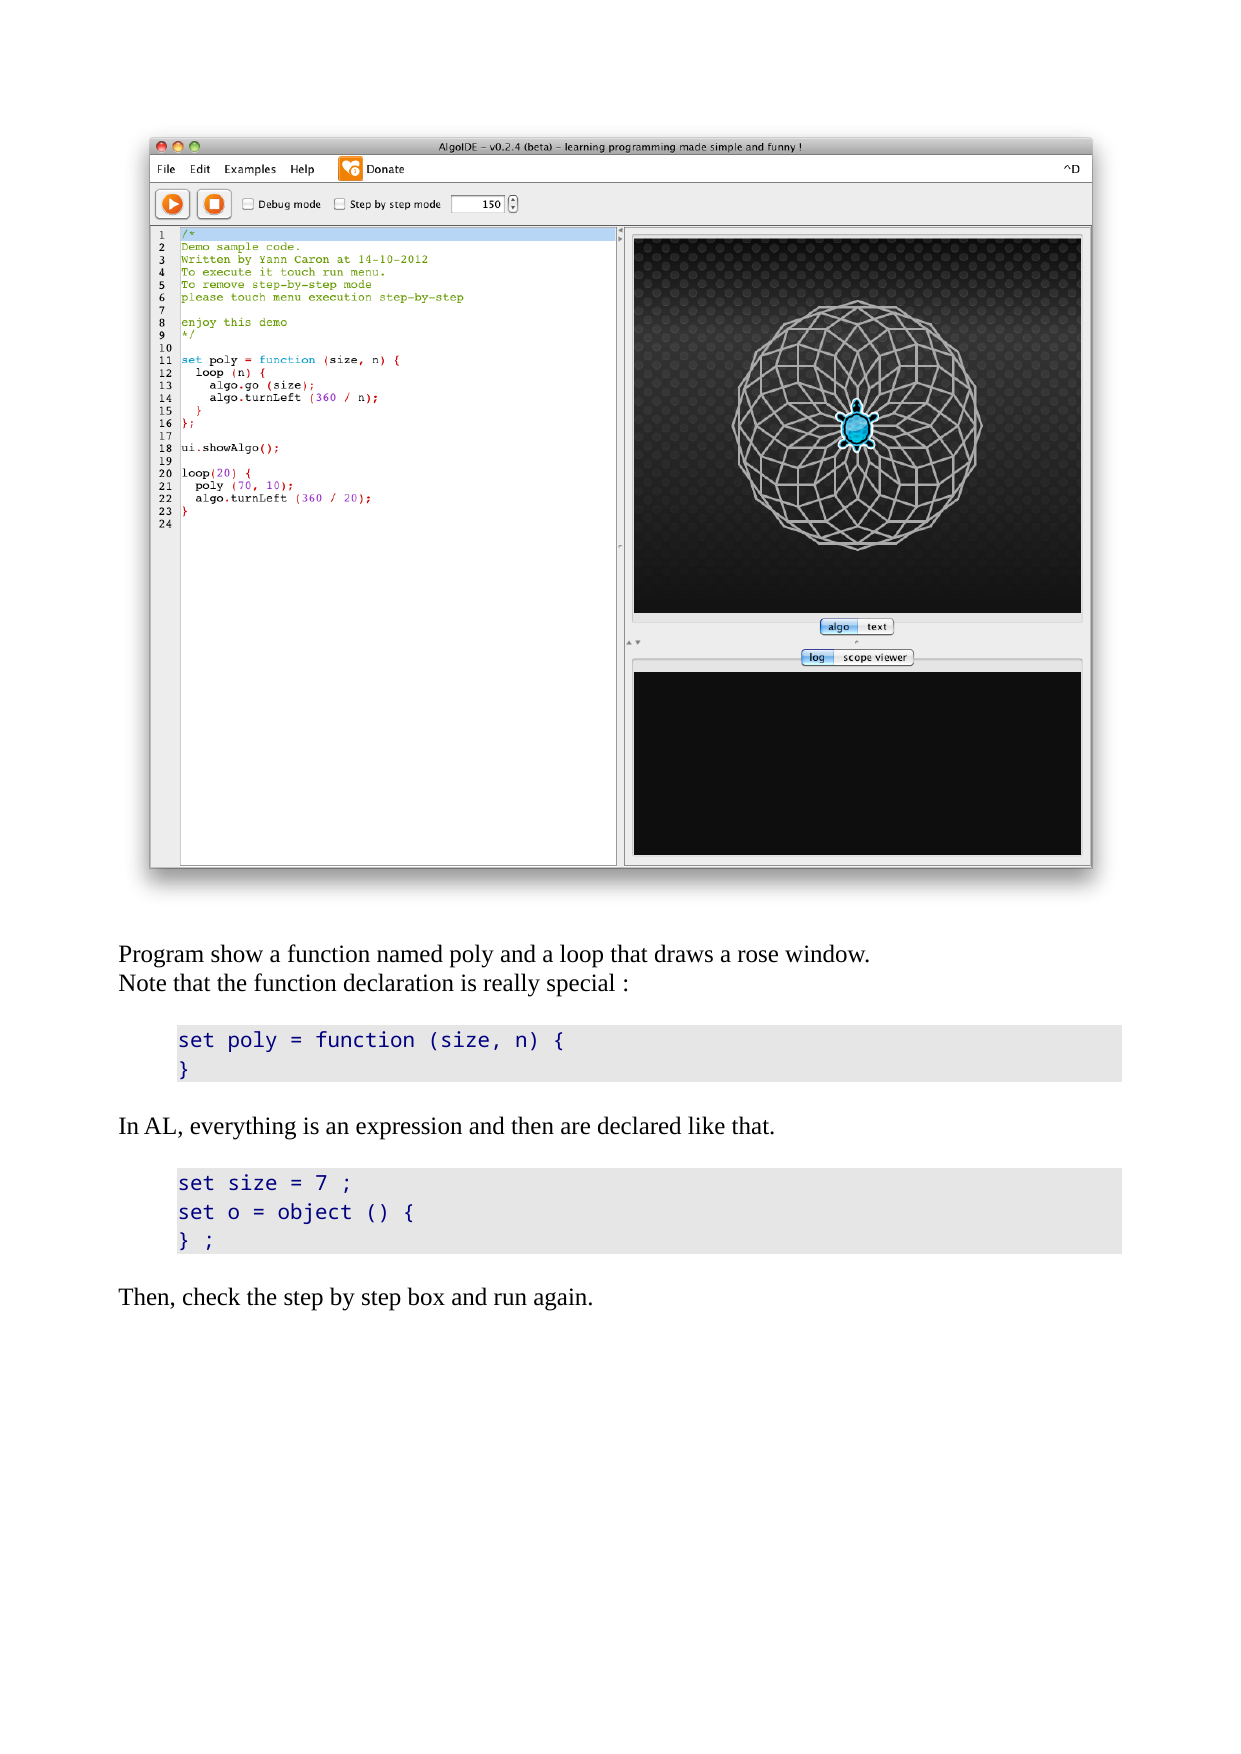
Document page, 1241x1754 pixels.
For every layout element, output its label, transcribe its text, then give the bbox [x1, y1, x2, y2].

text } [177, 1054, 1122, 1082]
text } ; [177, 1225, 1122, 1254]
text set poly = function (size, n) { [177, 1025, 1122, 1054]
text set size = 7 ; [177, 1168, 1122, 1197]
text In AL, everything is an expression and then are declared like that. [118, 1111, 1122, 1140]
text set o = object () { [177, 1197, 1122, 1225]
text Note that the function declaration is really special : [118, 968, 1122, 997]
text Then, check the step by step box and run again. [118, 1282, 1122, 1311]
text Program show a function named poly and a loop that draws a rose window. [118, 939, 1122, 968]
picture [118, 118, 1123, 911]
